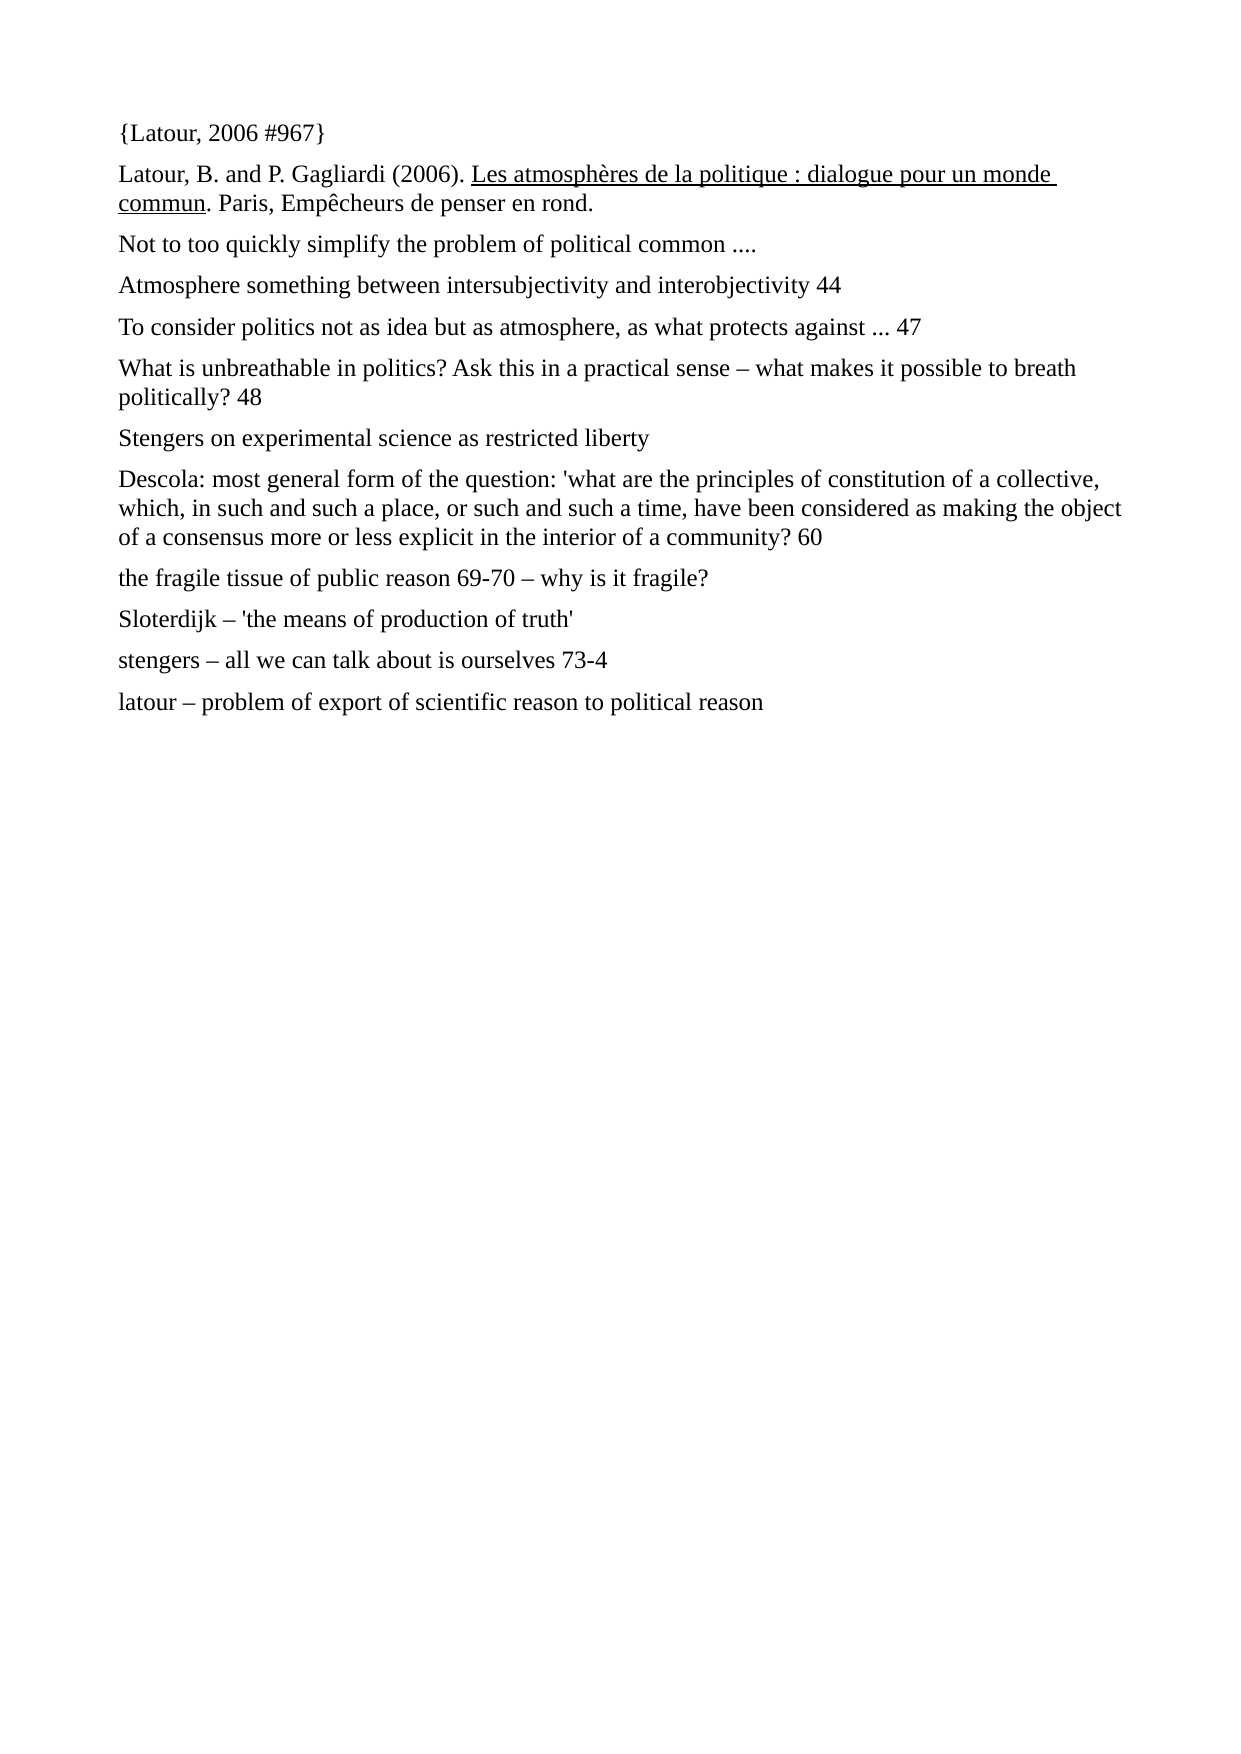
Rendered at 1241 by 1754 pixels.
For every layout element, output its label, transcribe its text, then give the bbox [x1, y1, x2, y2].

text To consider politics not as idea but as atmosphere, as what protects against ... 47 [118, 312, 1122, 341]
text Not to too quickly simplify the problem of political common .... [118, 229, 1122, 258]
text {Latour, 2006 #967} [118, 118, 1122, 147]
text Latour, B. and P. Gagliardi (2006). Les atmosphères de la politique : dialogue pour un monde commun. Paris, Empêcheurs de penser en rond. [118, 159, 1122, 217]
text stengers – all we can talk about is ourselves 73-4 [118, 646, 1122, 674]
text Stengers on experimental science as restricted liberty [118, 423, 1122, 452]
text Descola: most general form of the question: 'what are the principles of constitution of a collective, which, in such and such a place, or such and such a time, have been considered as making the object of a consensus more or less explicit in the interior of a community? 60 [118, 464, 1122, 551]
text the fragile tissue of public reason 69-70 – why is it fragile? [118, 563, 1122, 592]
text What is unbreathable in politics? Ask this in a practical sense – what makes it possible to breath politically? 48 [118, 353, 1122, 411]
text latour – problem of export of scientific reason to political reason [118, 687, 1122, 716]
text Sloterdijk – 'the means of production of truth' [118, 604, 1122, 633]
text Atmosphere something between intersubjectivity and interobjectivity 44 [118, 271, 1122, 299]
